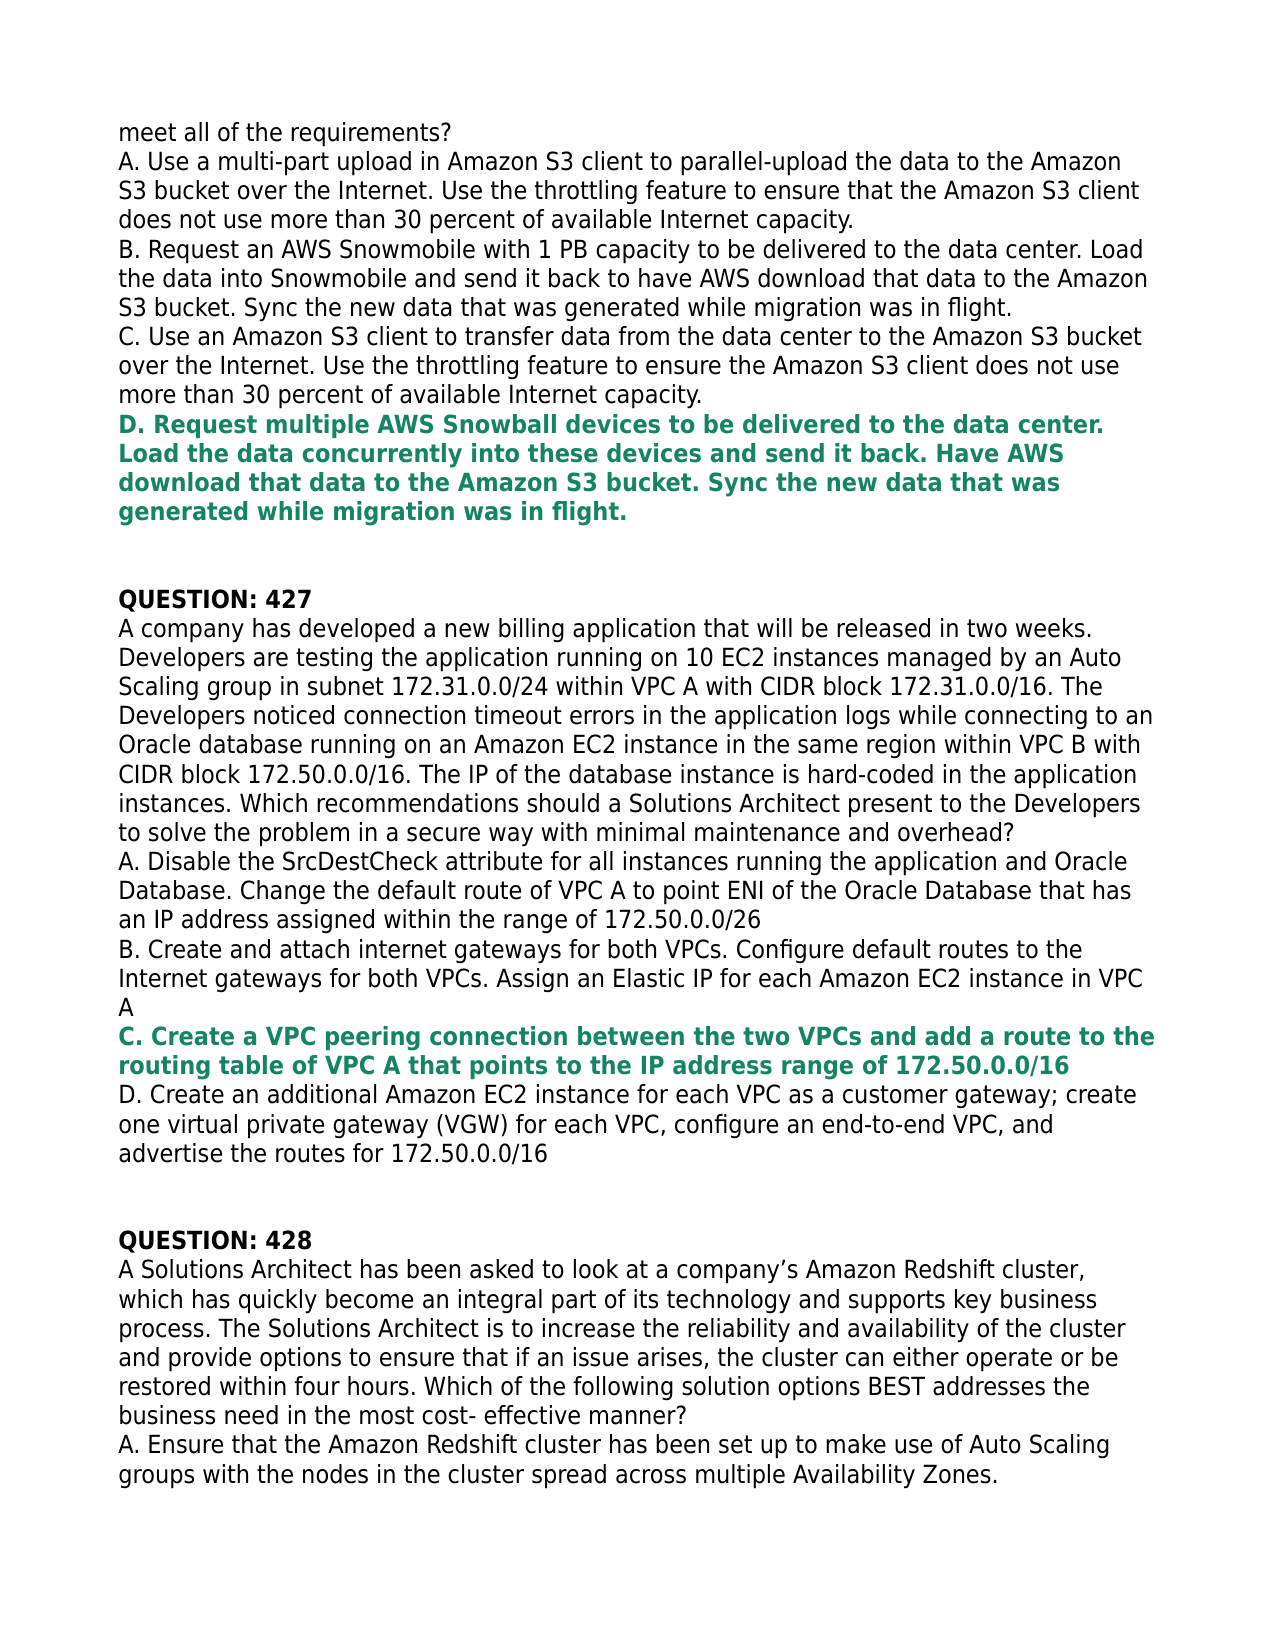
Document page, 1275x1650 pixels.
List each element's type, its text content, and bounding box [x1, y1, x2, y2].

text C. Create a VPC peering connection between the two VPCs and add a route to the routing table of VPC A that points to the IP address range of 172.50.0.0/16 [118, 1022, 1157, 1081]
text Database. Change the default route of VPC A to point ENI of the Oracle Database that has an IP address assigned within the range of 172.50.0.0/26 [118, 876, 1157, 935]
text A. Ensure that the Amazon Redshift cluster has been set up to make use of Auto Scaling [118, 1431, 1157, 1460]
text A. Disable the SrcDestCheck attribute for all instances running the application and Oracle [118, 847, 1157, 876]
text D. Create an additional Amazon EC2 instance for each VPC as a customer gateway; create one virtual private gateway (VGW) for each VPC, configure an end-to-end VPC, and advertise the routes for 172.50.0.0/16 [118, 1081, 1157, 1168]
text Developers are testing the application running on 10 EC2 instances managed by an Auto [118, 643, 1157, 672]
text D. Request multiple AWS Snowball devices to be delivered to the data center. Load the data concurrently into these devices and send it back. Have AWS download that data to the Amazon S3 bucket. Sync the new data that was generated while migration was in flight. [118, 410, 1157, 526]
text CIDR block 172.50.0.0/16. The IP of the database instance is hard-coded in the application [118, 760, 1157, 789]
text Oracle database running on an Amazon EC2 instance in the same region within VPC B with [118, 731, 1157, 760]
text A. Use a multi-part upload in Amazon S3 client to parallel-upload the data to the Amazon S3 bucket over the Internet. Use the throttling feature to ensure that the Amazon S3 client does not use more than 30 percent of available Internet capacity. [118, 147, 1157, 235]
text A company has developed a new billing application that will be released in two weeks. [118, 614, 1157, 643]
text QUESTION: 428 [118, 1226, 1157, 1256]
text instances. Which recommendations should a Solutions Architect present to the Developers to solve the problem in a secure way with minimal maintenance and overhead? [118, 789, 1157, 847]
text groups with the nodes in the cluster spread across multiple Availability Zones. [118, 1460, 1157, 1489]
text B. Request an AWS Snowmobile with 1 PB capacity to be delivered to the data center. Load the data into Snowmobile and send it back to have AWS download that data to the Amazon S3 bucket. Sync the new data that was generated while migration was in flight. [118, 235, 1157, 322]
text Developers noticed connection timeout errors in the application logs while connecting to an [118, 701, 1157, 731]
text B. Create and attach internet gateways for both VPCs. Configure default routes to the Internet gateways for both VPCs. Assign an Elastic IP for each Amazon EC2 instance in VPC A [118, 935, 1157, 1022]
text A Solutions Architect has been asked to look at a company’s Amazon Redshift cluster, which has quickly become an integral part of its technology and supports key business process. The Solutions Architect is to increase the reliability and availability of the cluster and provide options to ensure that if an issue arises, the cluster can either operate or be restored within four hours. Which of the following solution options BEST addresses the business need in the most cost- effective manner? [118, 1256, 1157, 1431]
text C. Use an Amazon S3 client to transfer data from the data center to the Amazon S3 bucket over the Internet. Use the throttling feature to ensure the Amazon S3 client does not use more than 30 percent of available Internet capacity. [118, 322, 1157, 410]
text QUESTION: 427 [118, 585, 1157, 614]
text Scaling group in subnet 172.31.0.0/24 within VPC A with CIDR block 172.31.0.0/16. The [118, 672, 1157, 701]
text meet all of the requirements? [118, 118, 1157, 147]
